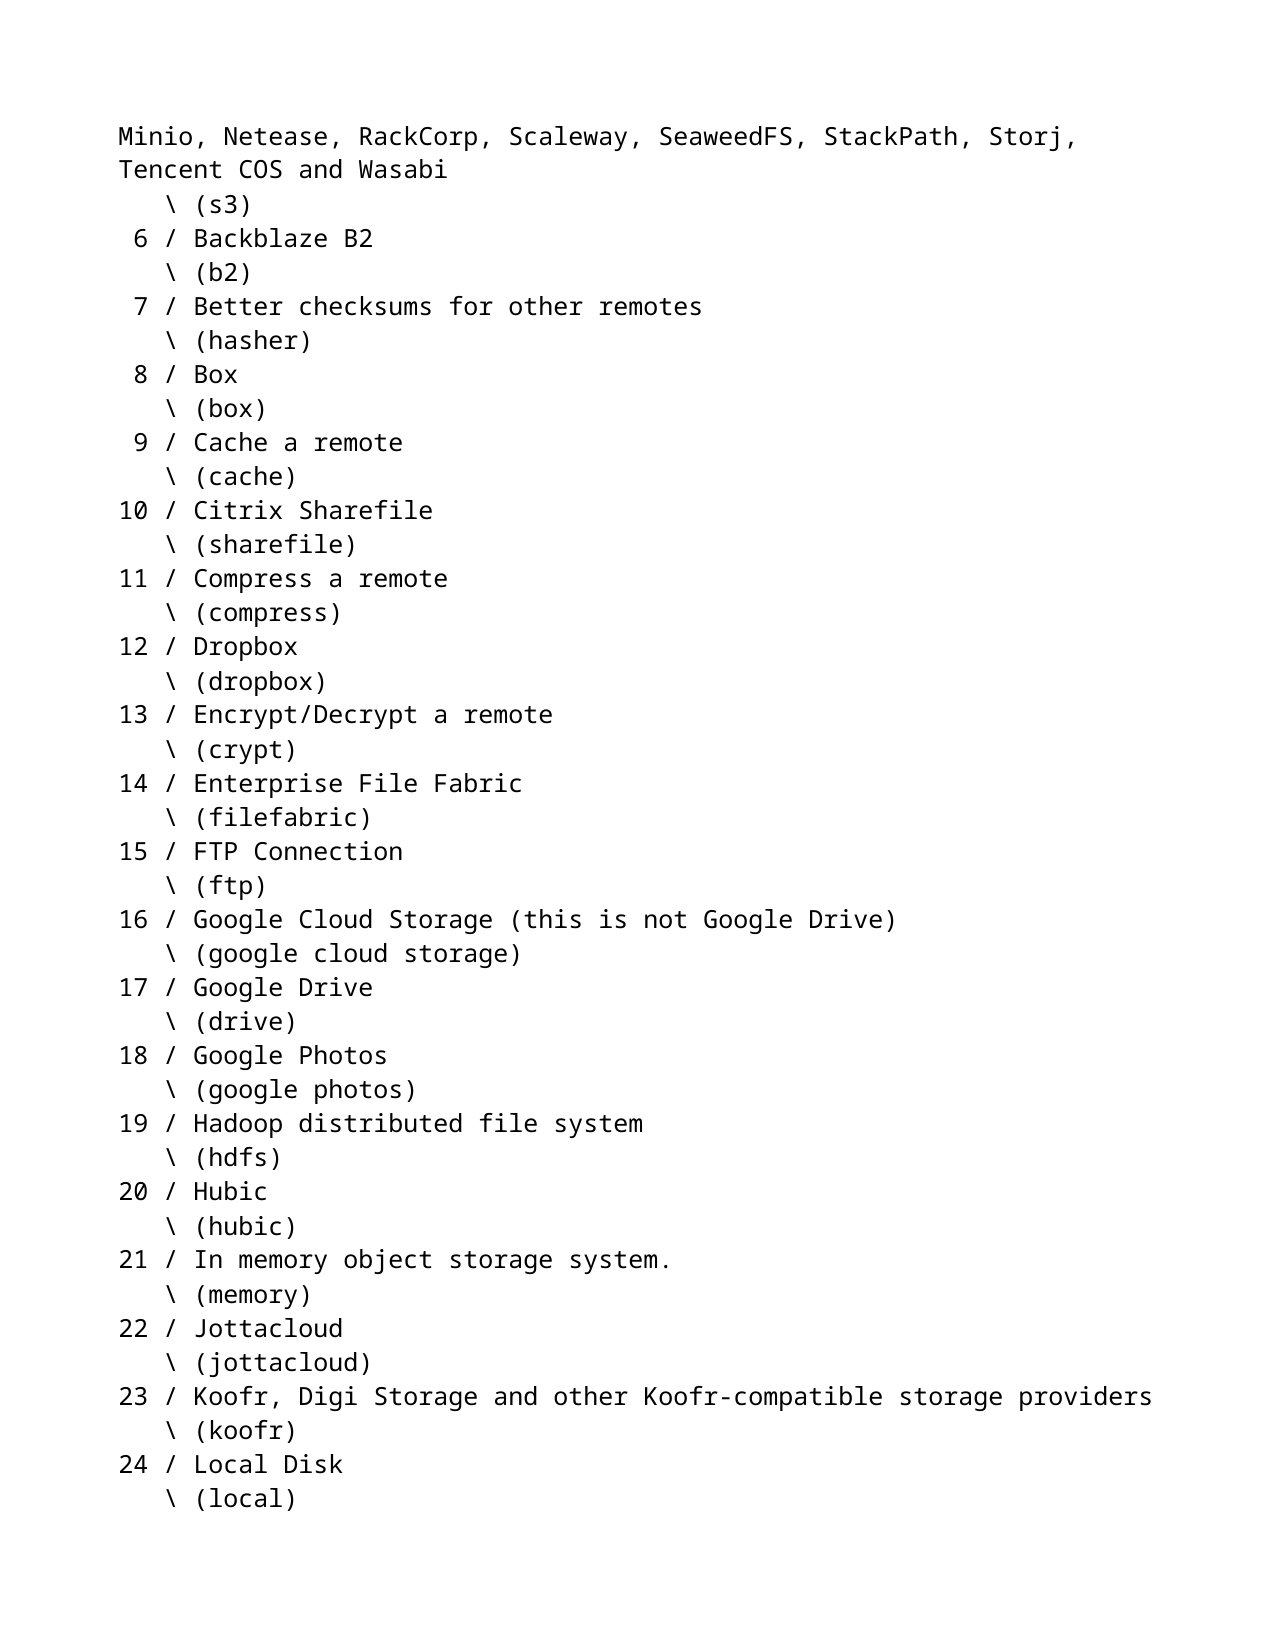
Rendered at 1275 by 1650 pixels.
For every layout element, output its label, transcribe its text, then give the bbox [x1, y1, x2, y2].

text 9 / Cache a remote [118, 425, 1157, 459]
text \ (drive) [118, 1004, 1157, 1038]
text \ (filefabric) [118, 799, 1157, 833]
text \ (dropbox) [118, 663, 1157, 697]
text 14 / Enterprise File Fabric [118, 765, 1157, 799]
text 12 / Dropbox [118, 629, 1157, 663]
text \ (jottacloud) [118, 1344, 1157, 1378]
text \ (hubic) [118, 1208, 1157, 1242]
text 17 / Google Drive [118, 970, 1157, 1004]
text 20 / Hubic [118, 1174, 1157, 1208]
text \ (memory) [118, 1276, 1157, 1310]
text Minio, Netease, RackCorp, Scaleway, SeaweedFS, StackPath, Storj, Tencent COS and Wasabi [118, 118, 1157, 186]
text \ (google photos) [118, 1072, 1157, 1106]
text \ (box) [118, 391, 1157, 425]
text 21 / In memory object storage system. [118, 1242, 1157, 1276]
text \ (sharefile) [118, 527, 1157, 561]
text \ (crypt) [118, 731, 1157, 765]
text 22 / Jottacloud [118, 1310, 1157, 1344]
text 7 / Better checksums for other remotes [118, 288, 1157, 322]
text 6 / Backblaze B2 [118, 220, 1157, 254]
text \ (compress) [118, 595, 1157, 629]
text 11 / Compress a remote [118, 561, 1157, 595]
text \ (s3) [118, 186, 1157, 220]
text 16 / Google Cloud Storage (this is not Google Drive) [118, 902, 1157, 936]
text \ (hasher) [118, 322, 1157, 357]
text 19 / Hadoop distributed file system [118, 1106, 1157, 1140]
text 24 / Local Disk [118, 1447, 1157, 1481]
text \ (ftp) [118, 867, 1157, 902]
text 13 / Encrypt/Decrypt a remote [118, 697, 1157, 731]
text 10 / Citrix Sharefile [118, 493, 1157, 527]
text 8 / Box [118, 357, 1157, 391]
text \ (hdfs) [118, 1140, 1157, 1174]
text \ (local) [118, 1481, 1157, 1515]
text 15 / FTP Connection [118, 833, 1157, 867]
text \ (koofr) [118, 1412, 1157, 1447]
text 18 / Google Photos [118, 1038, 1157, 1072]
text \ (google cloud storage) [118, 936, 1157, 970]
text \ (b2) [118, 254, 1157, 288]
text \ (cache) [118, 459, 1157, 493]
text 23 / Koofr, Digi Storage and other Koofr-compatible storage providers [118, 1378, 1157, 1412]
